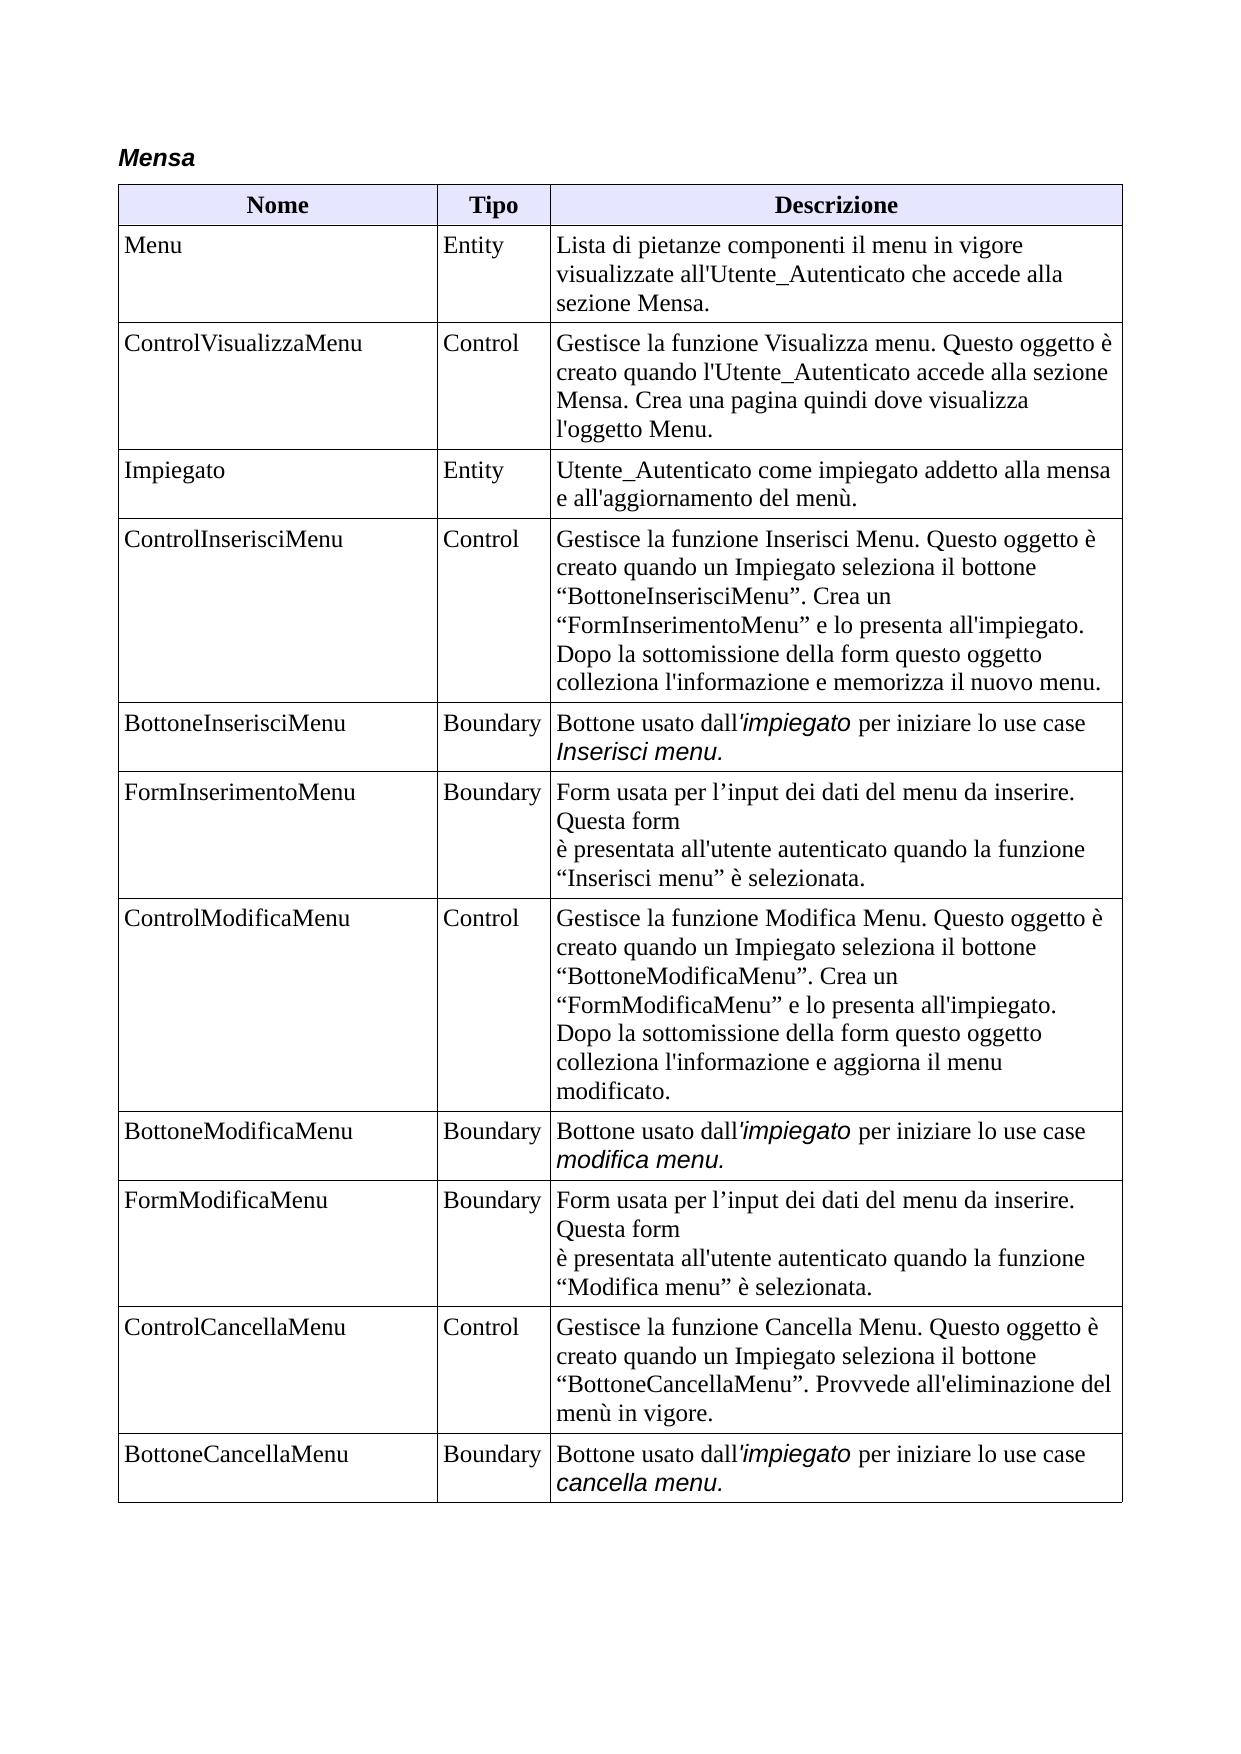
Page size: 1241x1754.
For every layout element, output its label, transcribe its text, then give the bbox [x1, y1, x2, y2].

table_cell Boundary [438, 1181, 550, 1306]
table_cell Boundary [438, 1434, 550, 1502]
table_cell ControlCancellaMenu [119, 1307, 437, 1433]
table_cell Entity [438, 226, 550, 322]
table_cell Gestisce la funzione Cancella Menu. Questo oggetto è creato quando un Impiegato seleziona il bottone “BottoneCancellaMenu”. Provvede all'eliminazione del menù in vigore. [551, 1307, 1122, 1433]
table_cell Impiegato [119, 450, 437, 518]
table_cell Control [438, 323, 550, 449]
table_cell Bottone usato dall'impiegato per iniziare lo use case cancella menu. [551, 1434, 1122, 1502]
table_cell ControlModificaMenu [119, 899, 437, 1111]
table_cell Gestisce la funzione Visualizza menu. Questo oggetto è creato quando l'Utente_Autenticato accede alla sezione Mensa. Crea una pagina quindi dove visualizza l'oggetto Menu. [551, 323, 1122, 449]
table_cell BottoneInserisciMenu [119, 703, 437, 771]
table_cell Gestisce la funzione Modifica Menu. Questo oggetto è creato quando un Impiegato seleziona il bottone “BottoneModificaMenu”. Crea un “FormModificaMenu” e lo presenta all'impiegato. Dopo la sottomissione della form questo oggetto colleziona l'informazione e aggiorna il menu modificato. [551, 899, 1122, 1111]
table_cell Gestisce la funzione Inserisci Menu. Questo oggetto è creato quando un Impiegato seleziona il bottone “BottoneInserisciMenu”. Crea un “FormInserimentoMenu” e lo presenta all'impiegato. Dopo la sottomissione della form questo oggetto colleziona l'informazione e memorizza il nuovo menu. [551, 519, 1122, 702]
table_cell FormInserimentoMenu [119, 772, 437, 898]
table_cell ControlInserisciMenu [119, 519, 437, 702]
table_cell FormModificaMenu [119, 1181, 437, 1306]
table_cell Bottone usato dall'impiegato per iniziare lo use case Inserisci menu. [551, 703, 1122, 771]
table_cell BottoneCancellaMenu [119, 1434, 437, 1502]
table_cell Lista di pietanze componenti il menu in vigore visualizzate all'Utente_Autenticato che accede alla sezione Mensa. [551, 226, 1122, 322]
table_cell Control [438, 519, 550, 702]
table_header Tipo [438, 185, 550, 224]
subtitle Mensa [118, 143, 1122, 172]
table_header Descrizione [551, 185, 1122, 224]
table_cell Entity [438, 450, 550, 518]
table_cell Utente_Autenticato come impiegato addetto alla mensa e all'aggiornamento del menù. [551, 450, 1122, 518]
table_cell Bottone usato dall'impiegato per iniziare lo use case modifica menu. [551, 1112, 1122, 1180]
table_cell Boundary [438, 772, 550, 898]
table_cell BottoneModificaMenu [119, 1112, 437, 1180]
table_header Nome [119, 185, 437, 224]
table_cell Control [438, 899, 550, 1111]
table_cell Form usata per l’input dei dati del menu da inserire. Questa form è presentata all'utente autenticato quando la funzione “Modifica menu” è selezionata. [551, 1181, 1122, 1306]
table_cell ControlVisualizzaMenu [119, 323, 437, 449]
table_cell Control [438, 1307, 550, 1433]
table_cell Boundary [438, 1112, 550, 1180]
table_cell Boundary [438, 703, 550, 771]
table_cell Menu [119, 226, 437, 322]
table_cell Form usata per l’input dei dati del menu da inserire. Questa form è presentata all'utente autenticato quando la funzione “Inserisci menu” è selezionata. [551, 772, 1122, 898]
